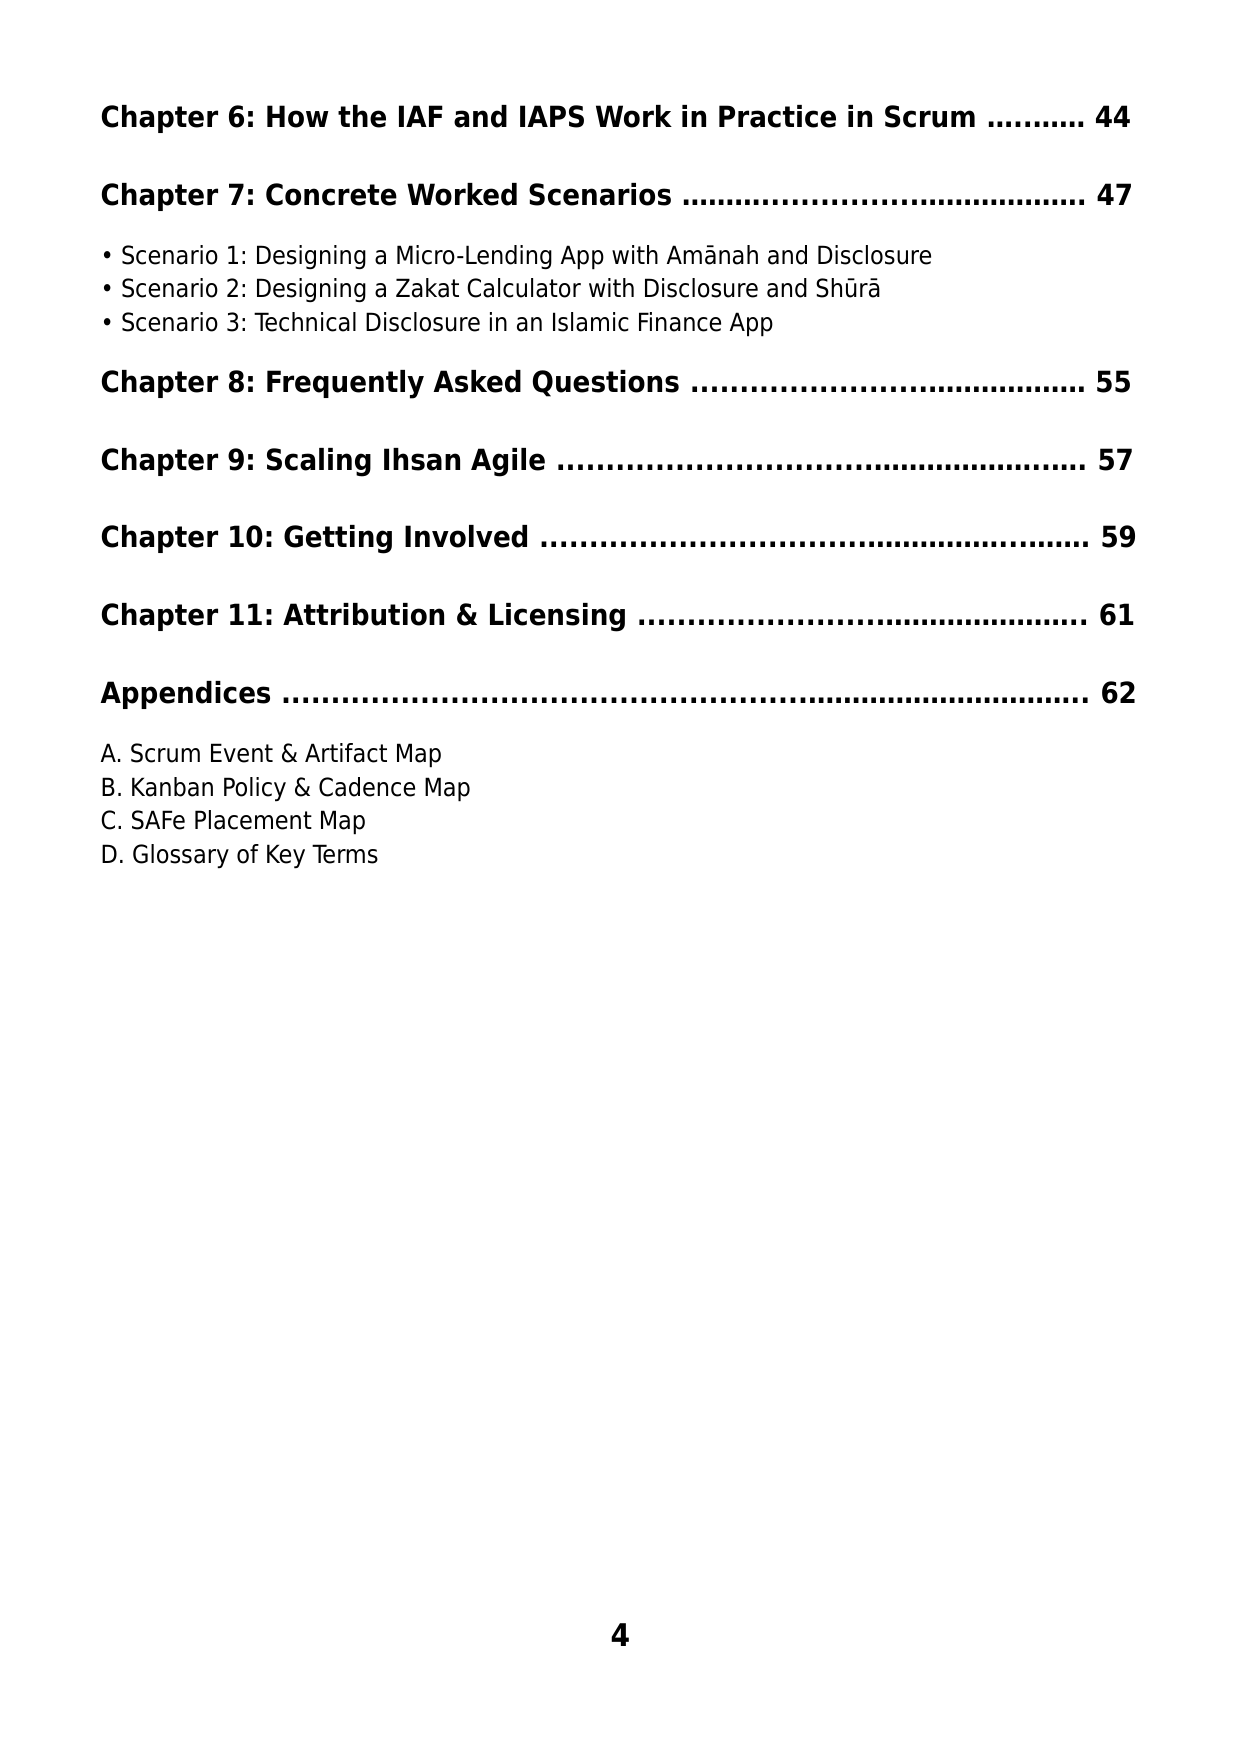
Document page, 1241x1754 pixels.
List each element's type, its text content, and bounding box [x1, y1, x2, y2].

subtitle Chapter 8: Frequently Asked Questions ........................……………… 55 [100, 365, 1140, 399]
subtitle Chapter 10: Getting Involved .................................……………...……. 59 [100, 521, 1140, 555]
text A. Scrum Event & Artifact Map B. Kanban Policy & Cadence Map C. SAFe Placement Map D. Glossary of Key Terms [100, 739, 1140, 869]
subtitle Chapter 7: Concrete Worked Scenarios ………................………………. 47 [100, 178, 1140, 212]
subtitle Chapter 6: How the IAF and IAPS Work in Practice in Scrum …..…… 44 [100, 100, 1140, 134]
subtitle Appendices .....................................................………………………….. 62 [100, 677, 1140, 711]
text • Scenario 1: Designing a Micro-Lending App with Amānah and Disclosure • Scenario 2: Designing a Zakat Calculator with Disclosure and Shūrā • Scenario 3: Technical Disclosure in an Islamic Finance App [100, 241, 1140, 337]
subtitle Chapter 9: Scaling Ihsan Agile ................................………………..…. 57 [100, 443, 1140, 477]
subtitle Chapter 11: Attribution & Licensing .........................………………….. 61 [100, 599, 1140, 633]
